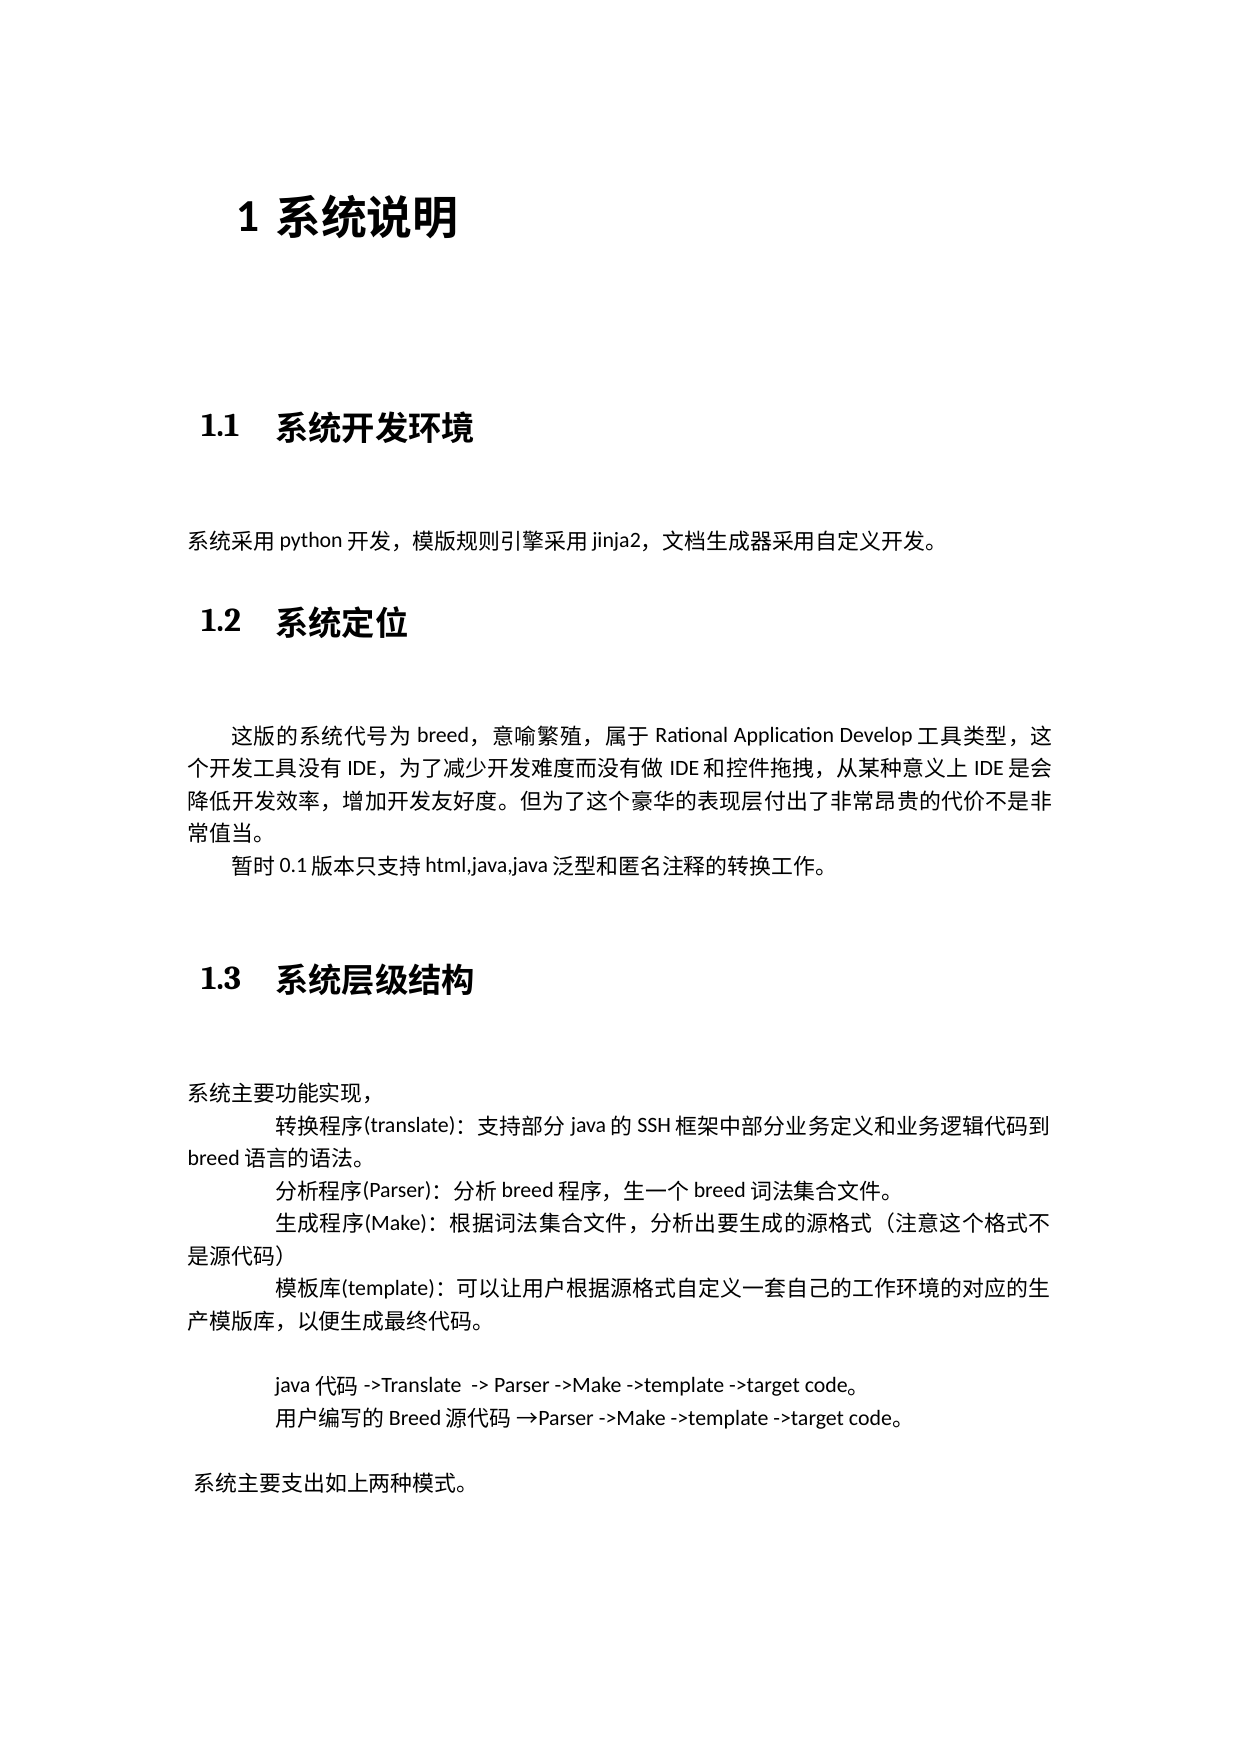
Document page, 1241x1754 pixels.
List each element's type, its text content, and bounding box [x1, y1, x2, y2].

text 转换程序(translate)：支持部分java的SSH框架中部分业务定义和业务逻辑代码到breed语言的语法。 [187, 1104, 1053, 1169]
subtitle 系统定位 [194, 584, 1053, 649]
text java代码 ->Translate -> Parser ->Make ->template ->target code。 [187, 1364, 1053, 1397]
text 用户编写的Breed源代码 →Parser ->Make ->template ->target code。 [187, 1397, 1053, 1429]
text 模板库(template)：可以让用户根据源格式自定义一套自己的工作环境的对应的生产模版库，以便生成最终代码。 [187, 1267, 1053, 1332]
subtitle 系统说明 [225, 162, 1053, 259]
subtitle 系统开发环境 [194, 389, 1053, 454]
text 生成程序(Make)：根据词法集合文件，分析出要生成的源格式（注意这个格式不是源代码） [187, 1202, 1053, 1267]
text 系统主要功能实现， [187, 1072, 1053, 1104]
text 这版的系统代号为breed，意喻繁殖，属于Rational Application Develop工具类型，这个开发工具没有IDE，为了减少开发难度而没有做IDE和控件拖拽，从某种意义上IDE是会降低开发效率，增加开发友好度。但为了这个豪华的表现层付出了非常昂贵的代价不是非常值当。 [187, 714, 1053, 844]
text 系统主要支出如上两种模式。 [194, 1462, 1053, 1494]
subtitle 系统层级结构 [194, 942, 1053, 1007]
text 系统采用python开发，模版规则引擎采用jinja2，文档生成器采用自定义开发。 [187, 519, 1053, 552]
text 分析程序(Parser)：分析breed程序，生一个breed词法集合文件。 [187, 1169, 1053, 1202]
text 暂时0.1版本只支持html,java,java泛型和匿名注释的转换工作。 [187, 844, 1053, 877]
